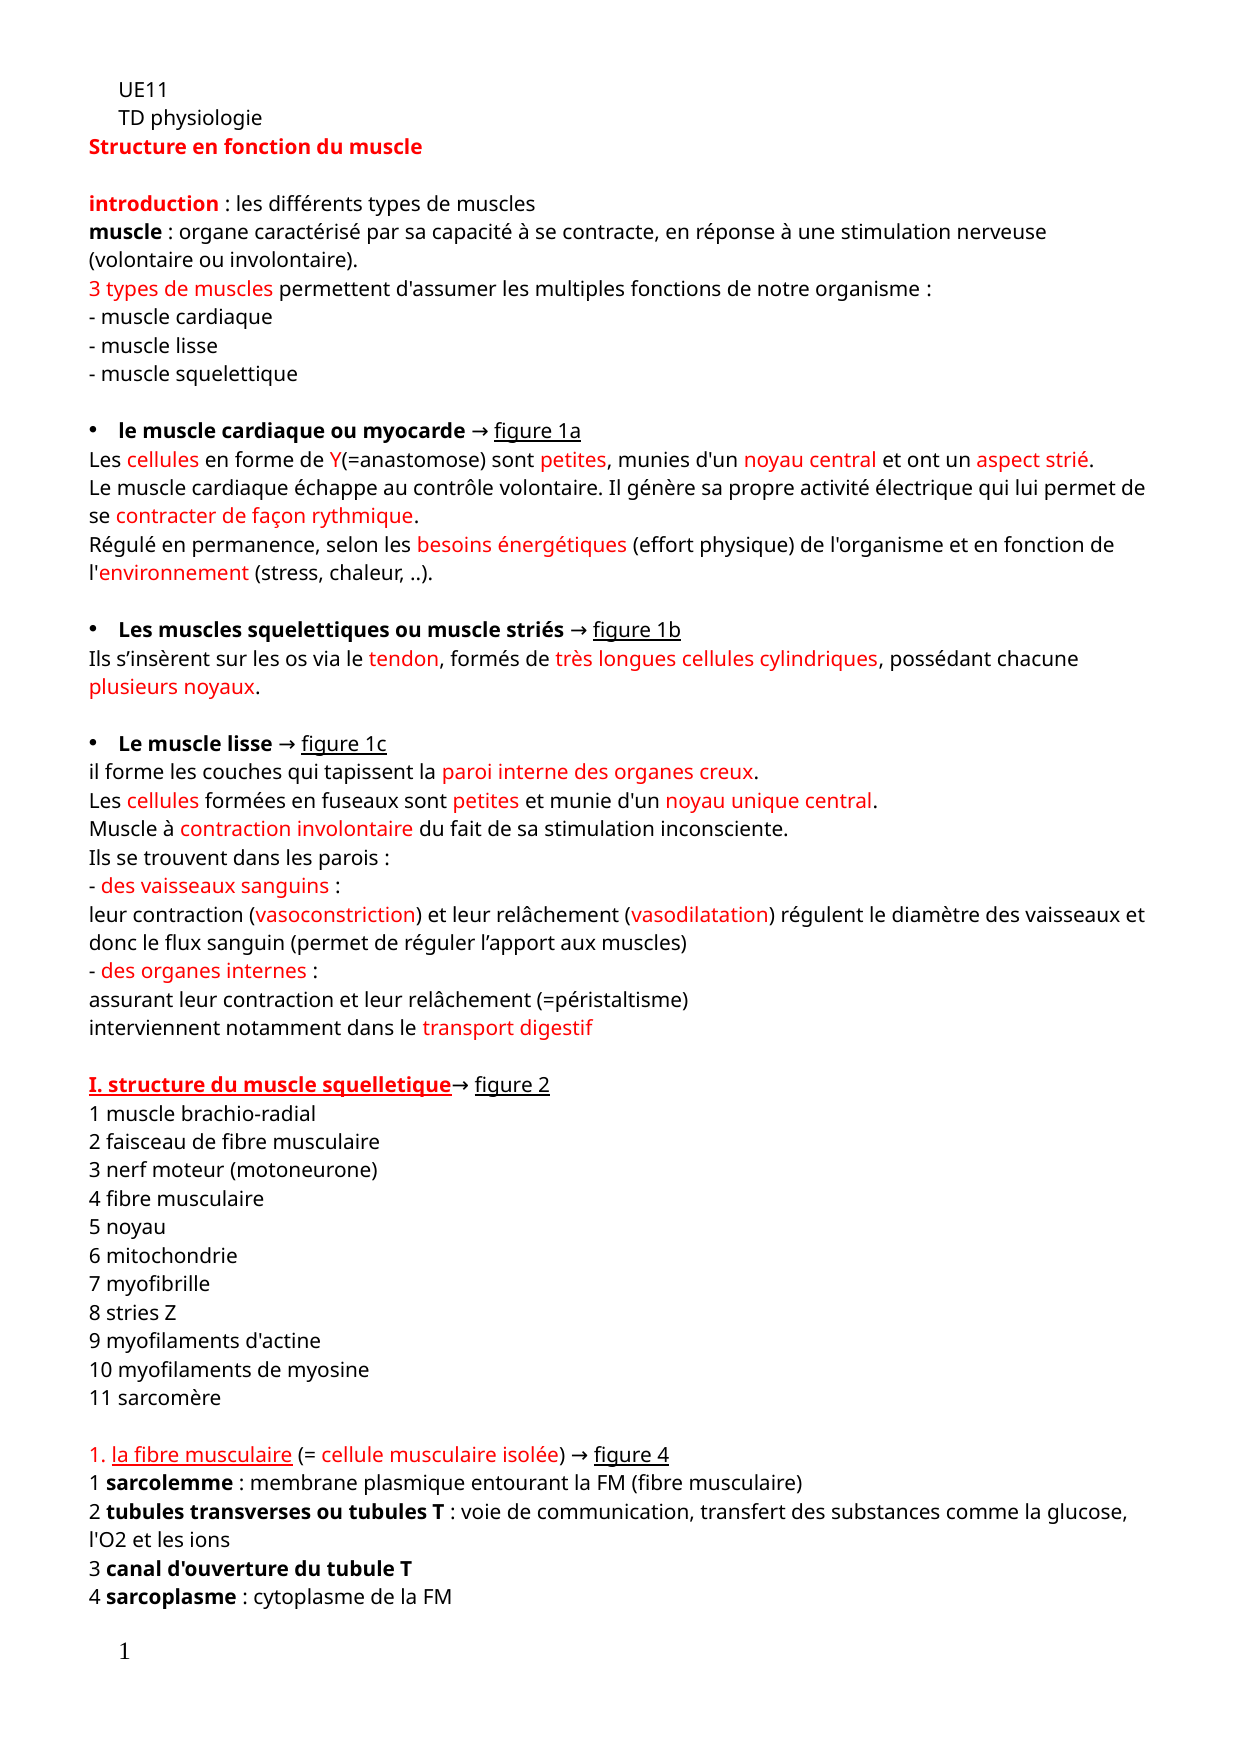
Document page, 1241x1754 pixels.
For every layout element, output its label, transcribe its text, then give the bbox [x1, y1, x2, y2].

text - muscle squelettique [88, 359, 1150, 388]
text 7 myofibrille [88, 1269, 1150, 1298]
text interviennent notamment dans le transport digestif [88, 1013, 1150, 1042]
text 3 nerf moteur (motoneurone) [88, 1156, 1150, 1184]
text Le muscle cardiaque échappe au contrôle volontaire. Il génère sa propre activité électrique qui lui permet de se contracter de façon rythmique. [88, 473, 1150, 530]
text 2 tubules transverses ou tubules T : voie de communication, transfert des substances comme la glucose, l'O2 et les ions [88, 1497, 1150, 1554]
text Les cellules formées en fuseaux sont petites et munie d'un noyau unique central. [88, 786, 1150, 814]
text - des vaisseaux sanguins : [88, 871, 1150, 900]
text 9 myofilaments d'actine [88, 1326, 1150, 1355]
text 11 sarcomère [88, 1383, 1150, 1412]
text Muscle à contraction involontaire du fait de sa stimulation inconsciente. [88, 814, 1150, 843]
text 2 faisceau de fibre musculaire [88, 1127, 1150, 1156]
text assurant leur contraction et leur relâchement (=péristaltisme) [88, 985, 1150, 1013]
list Le muscle lisse → figure 1c [88, 729, 1150, 757]
text - muscle lisse [88, 331, 1150, 359]
list le muscle cardiaque ou myocarde → figure 1a [88, 416, 1150, 445]
text I. structure du muscle squelletique→ figure 2 [88, 1070, 1150, 1099]
text introduction : les différents types de muscles [88, 189, 1150, 217]
text - des organes internes : [88, 957, 1150, 985]
text 1. la fibre musculaire (= cellule musculaire isolée) → figure 4 [88, 1440, 1150, 1468]
text - muscle cardiaque [88, 302, 1150, 331]
text 6 mitochondrie [88, 1241, 1150, 1269]
text Les cellules en forme de Y(=anastomose) sont petites, munies d'un noyau central et ont un aspect strié. [88, 445, 1150, 473]
text 3 types de muscles permettent d'assumer les multiples fonctions de notre organisme : [88, 274, 1150, 302]
text Régulé en permanence, selon les besoins énergétiques (effort physique) de l'organisme et en fonction de l'environnement (stress, chaleur, ..). [88, 530, 1150, 587]
text 5 noyau [88, 1212, 1150, 1241]
list Les muscles squelettiques ou muscle striés → figure 1b [88, 615, 1150, 644]
text Structure en fonction du muscle [88, 132, 1150, 160]
text Ils se trouvent dans les parois : [88, 843, 1150, 871]
text Ils s’insèrent sur les os via le tendon, formés de très longues cellules cylindriques, possédant chacune plusieurs noyaux. [88, 644, 1150, 701]
text il forme les couches qui tapissent la paroi interne des organes creux. [88, 757, 1150, 786]
text 1 muscle brachio-radial [88, 1099, 1150, 1127]
text 4 fibre musculaire [88, 1184, 1150, 1212]
text 8 stries Z [88, 1298, 1150, 1326]
text 1 sarcolemme : membrane plasmique entourant la FM (fibre musculaire) [88, 1468, 1150, 1497]
text 3 canal d'ouverture du tubule T [88, 1554, 1150, 1582]
text muscle : organe caractérisé par sa capacité à se contracte, en réponse à une stimulation nerveuse (volontaire ou involontaire). [88, 217, 1150, 274]
text 4 sarcoplasme : cytoplasme de la FM [88, 1582, 1150, 1611]
text leur contraction (vasoconstriction) et leur relâchement (vasodilatation) régulent le diamètre des vaisseaux et donc le flux sanguin (permet de réguler l’apport aux muscles) [88, 900, 1150, 957]
text 10 myofilaments de myosine [88, 1355, 1150, 1383]
